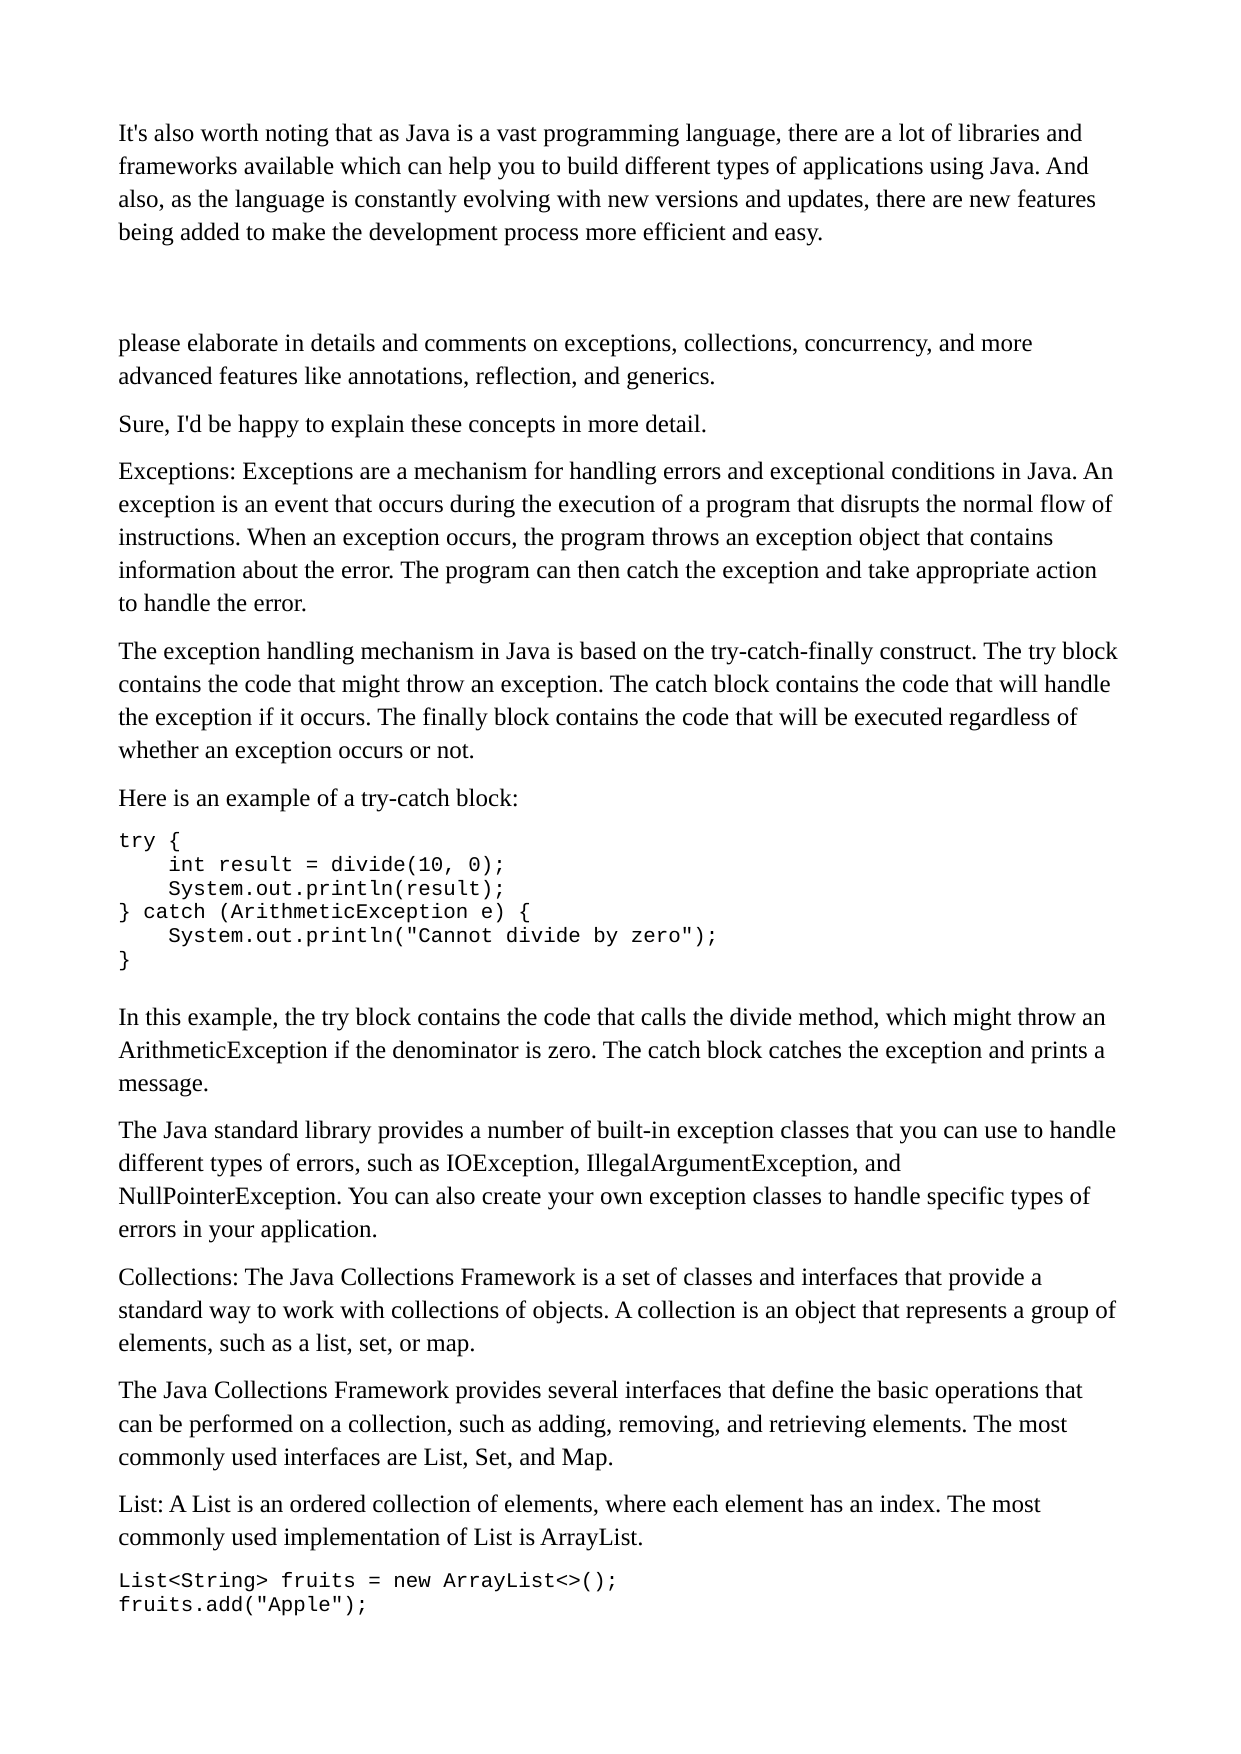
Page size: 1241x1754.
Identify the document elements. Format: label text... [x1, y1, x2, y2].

text please elaborate in details and comments on exceptions, collections, concurrency, and more advanced features like annotations, reflection, and generics. [118, 328, 1122, 390]
text The Java Collections Framework provides several interfaces that define the basic operations that can be performed on a collection, such as adding, removing, and retrieving elements. The most commonly used interfaces are List, Set, and Map. [118, 1376, 1122, 1470]
text List: A List is an ordered collection of elements, where each element has an index. The most commonly used implementation of List is ArrayList. [118, 1489, 1122, 1551]
text List<String> fruits = new ArrayList<>(); [118, 1570, 1122, 1593]
text Here is an example of a try-catch block: [118, 783, 1122, 811]
text } catch (ArithmeticException e) { [118, 901, 1122, 925]
text The Java standard library provides a number of built-in exception classes that you can use to handle different types of errors, such as IOException, IllegalArgumentException, and NullPointerException. You can also create your own exception classes to handle specific types of errors in your application. [118, 1115, 1122, 1243]
text It's also worth noting that as Java is a vast programming language, there are a lot of libraries and frameworks available which can help you to build different types of applications using Java. And also, as the language is constantly evolving with new versions and updates, there are new features being added to make the development process more efficient and easy. [118, 118, 1122, 246]
text System.out.println(result); [118, 878, 1122, 901]
text int result = divide(10, 0); [118, 854, 1122, 878]
text Sure, I'd be happy to explain these concepts in more detail. [118, 409, 1122, 437]
text fruits.add("Apple"); [118, 1593, 1122, 1617]
text The exception handling mechanism in Java is based on the try-catch-finally construct. The try block contains the code that might throw an exception. The catch block contains the code that will handle the exception if it occurs. The finally block contains the code that will be executed regardless of whether an exception occurs or not. [118, 636, 1122, 764]
text In this example, the try block contains the code that calls the divide method, which might throw an ArithmeticException if the denominator is zero. The catch block catches the exception and prints a message. [118, 1002, 1122, 1096]
text System.out.println("Cannot divide by zero"); [118, 925, 1122, 948]
text } [118, 948, 1122, 972]
text try { [118, 830, 1122, 854]
text Collections: The Java Collections Framework is a set of classes and interfaces that provide a standard way to work with collections of objects. A collection is an object that represents a group of elements, such as a list, set, or map. [118, 1262, 1122, 1357]
text Exceptions: Exceptions are a mechanism for handling errors and exceptional conditions in Java. An exception is an event that occurs during the execution of a program that disrupts the normal flow of instructions. When an exception occurs, the program throws an exception object that contains information about the error. The program can then catch the exception and take appropriate action to handle the error. [118, 456, 1122, 617]
